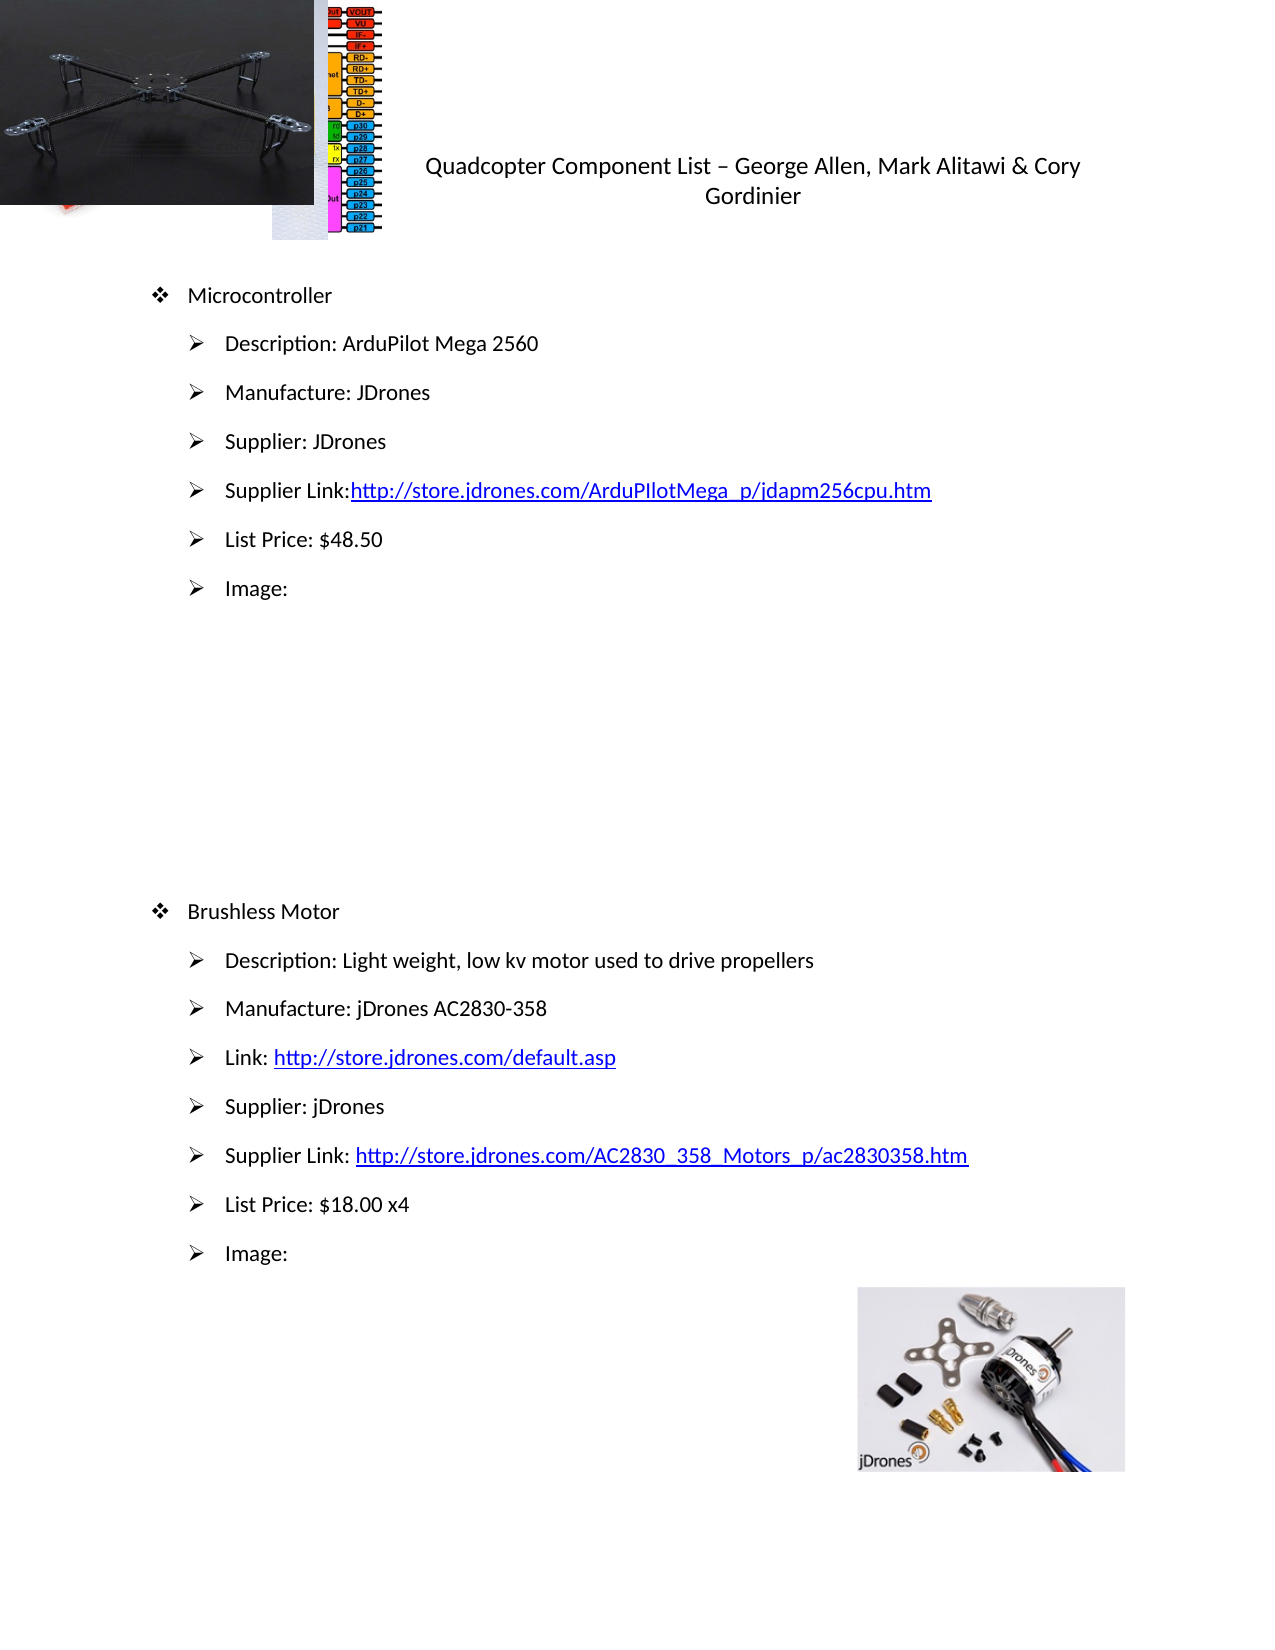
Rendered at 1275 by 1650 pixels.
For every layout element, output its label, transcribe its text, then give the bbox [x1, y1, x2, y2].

list List Price: $18.00 x4 [187, 1190, 1125, 1218]
list Supplier Link: http://store.jdrones.com/AC2830_358_Motors_p/ac2830358.htm [187, 1141, 1125, 1169]
list Supplier: JDrones [187, 427, 1125, 455]
picture [0, 0, 382, 272]
list Supplier Link:http://store.jdrones.com/ArduPIlotMega_p/jdapm256cpu.htm [187, 476, 1125, 504]
text Quadcopter Component List – George Allen, Mark Alitawi & Cory Gordinier [382, 150, 1125, 211]
picture [857, 1287, 1125, 1472]
list Description: Light weight, low kv motor used to drive propellers [187, 946, 1125, 974]
list Manufacture: JDrones [187, 378, 1125, 406]
list Image: [187, 1239, 1125, 1267]
list Image: [187, 574, 1125, 602]
list List Price: $48.50 [187, 525, 1125, 553]
list Manufacture: jDrones AC2830-358 [187, 994, 1125, 1023]
list Description: ArduPilot Mega 2560 [187, 329, 1125, 358]
list Brushless Motor [150, 897, 1125, 925]
list Supplier: jDrones [187, 1092, 1125, 1120]
list Microcontroller [150, 281, 1125, 309]
list Link: http://store.jdrones.com/default.asp [187, 1043, 1125, 1071]
